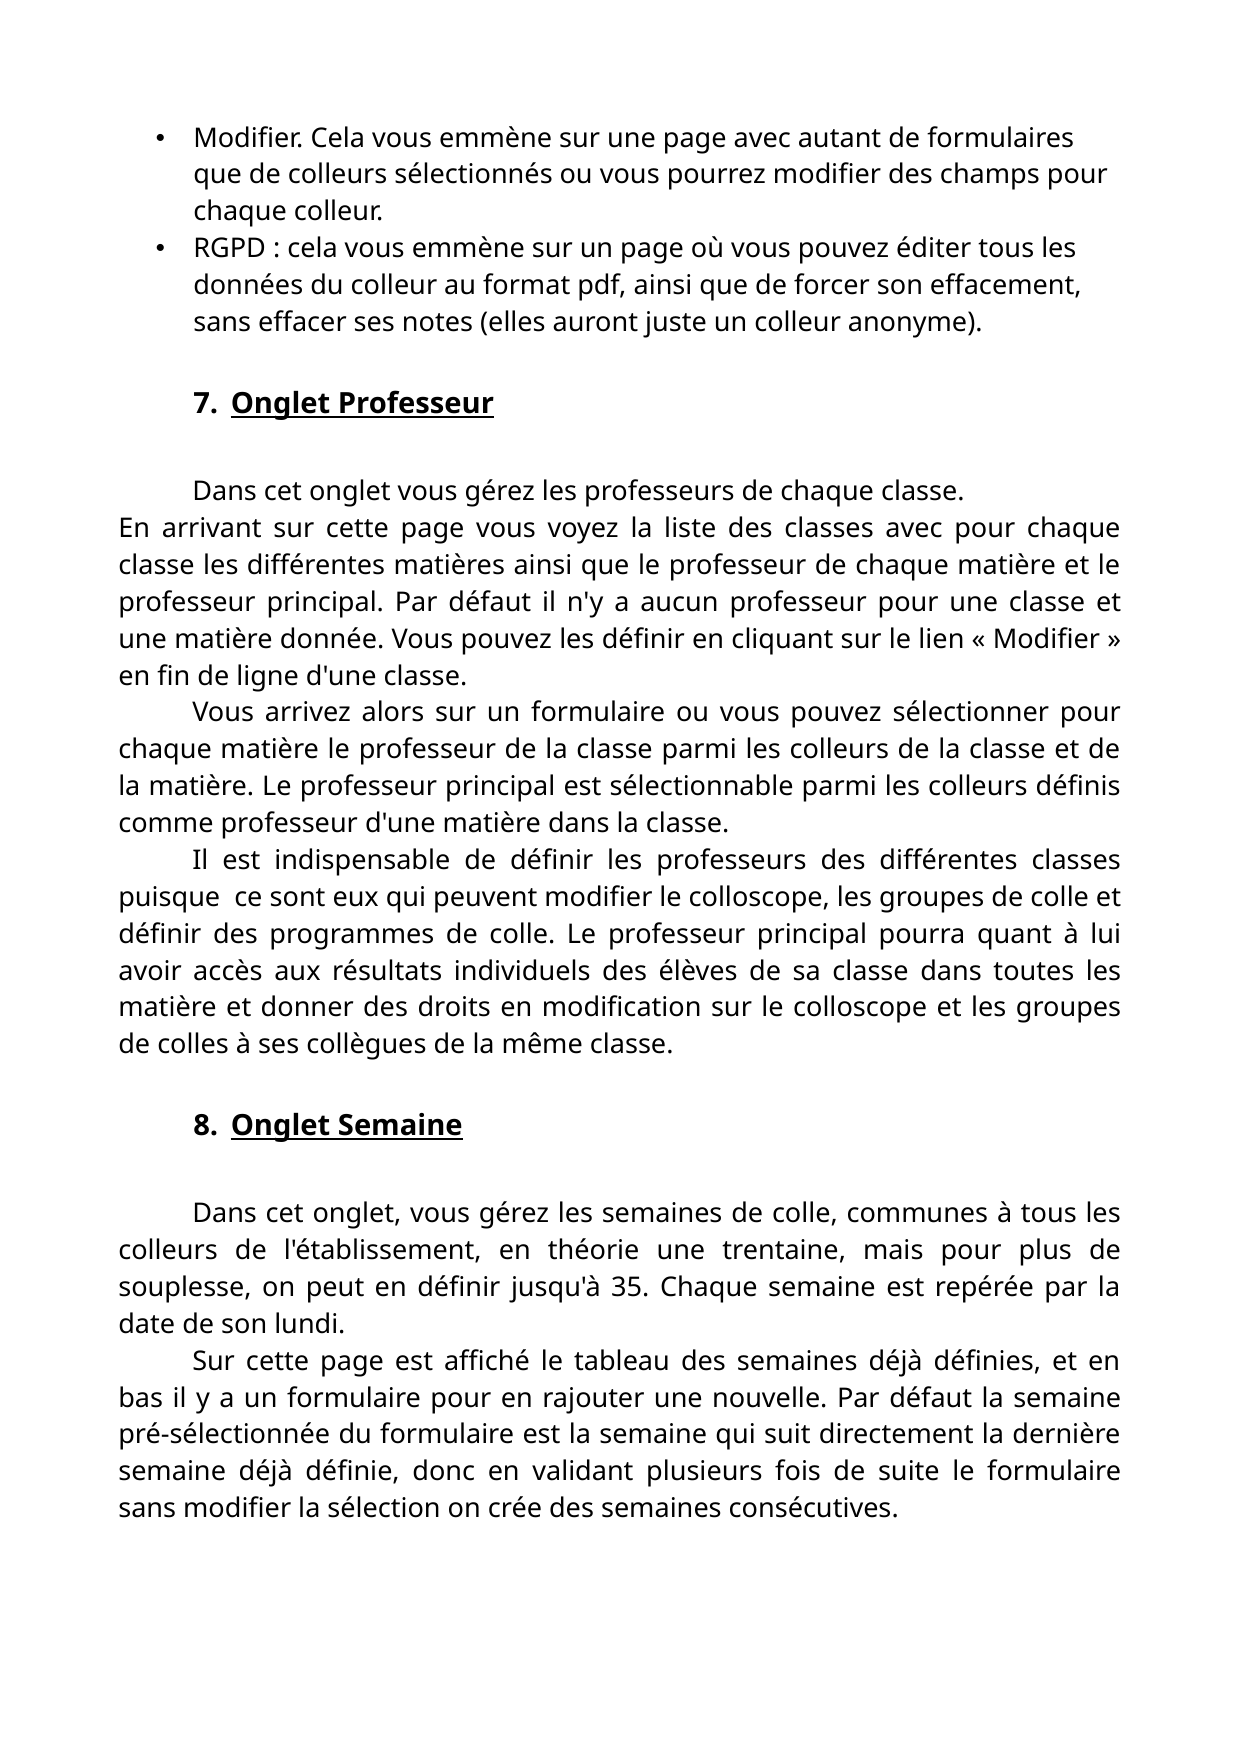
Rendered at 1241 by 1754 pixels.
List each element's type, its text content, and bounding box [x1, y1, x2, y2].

text En arrivant sur cette page vous voyez la liste des classes avec pour chaque classe les différentes matières ainsi que le professeur de chaque matière et le professeur principal. Par défaut il n'y a aucun professeur pour une classe et une matière donnée. Vous pouvez les définir en cliquant sur le lien « Modifier » en fin de ligne d'une classe. [118, 508, 1122, 693]
list RGPD : cela vous emmène sur un page où vous pouvez éditer tous les données du colleur au format pdf, ainsi que de forcer son effacement, sans effacer ses notes (elles auront juste un colleur anonyme). [156, 229, 1122, 339]
text Dans cet onglet, vous gérez les semaines de colle, communes à tous les colleurs de l'établissement, en théorie une trentaine, mais pour plus de souplesse, on peut en définir jusqu'à 35. Chaque semaine est repérée par la date de son lundi. [118, 1194, 1122, 1341]
list Modifier. Cela vous emmène sur une page avec autant de formulaires que de colleurs sélectionnés ou vous pourrez modifier des champs pour chaque colleur. [156, 118, 1122, 229]
text Dans cet onglet vous gérez les professeurs de chaque classe. [118, 472, 1122, 508]
subtitle Onglet Professeur [193, 382, 1122, 422]
subtitle Onglet Semaine [193, 1105, 1122, 1144]
text Vous arrivez alors sur un formulaire ou vous pouvez sélectionner pour chaque matière le professeur de la classe parmi les colleurs de la classe et de la matière. Le professeur principal est sélectionnable parmi les colleurs définis comme professeur d'une matière dans la classe. [118, 693, 1122, 840]
text Sur cette page est affiché le tableau des semaines déjà définies, et en bas il y a un formulaire pour en rajouter une nouvelle. Par défaut la semaine pré-sélectionnée du formulaire est la semaine qui suit directement la dernière semaine déjà définie, donc en validant plusieurs fois de suite le formulaire sans modifier la sélection on crée des semaines consécutives. [118, 1341, 1122, 1526]
text Il est indispensable de définir les professeurs des différentes classes puisque ce sont eux qui peuvent modifier le colloscope, les groupes de colle et définir des programmes de colle. Le professeur principal pourra quant à lui avoir accès aux résultats individuels des élèves de sa classe dans toutes les matière et donner des droits en modification sur le colloscope et les groupes de colles à ses collègues de la même classe. [118, 840, 1122, 1062]
